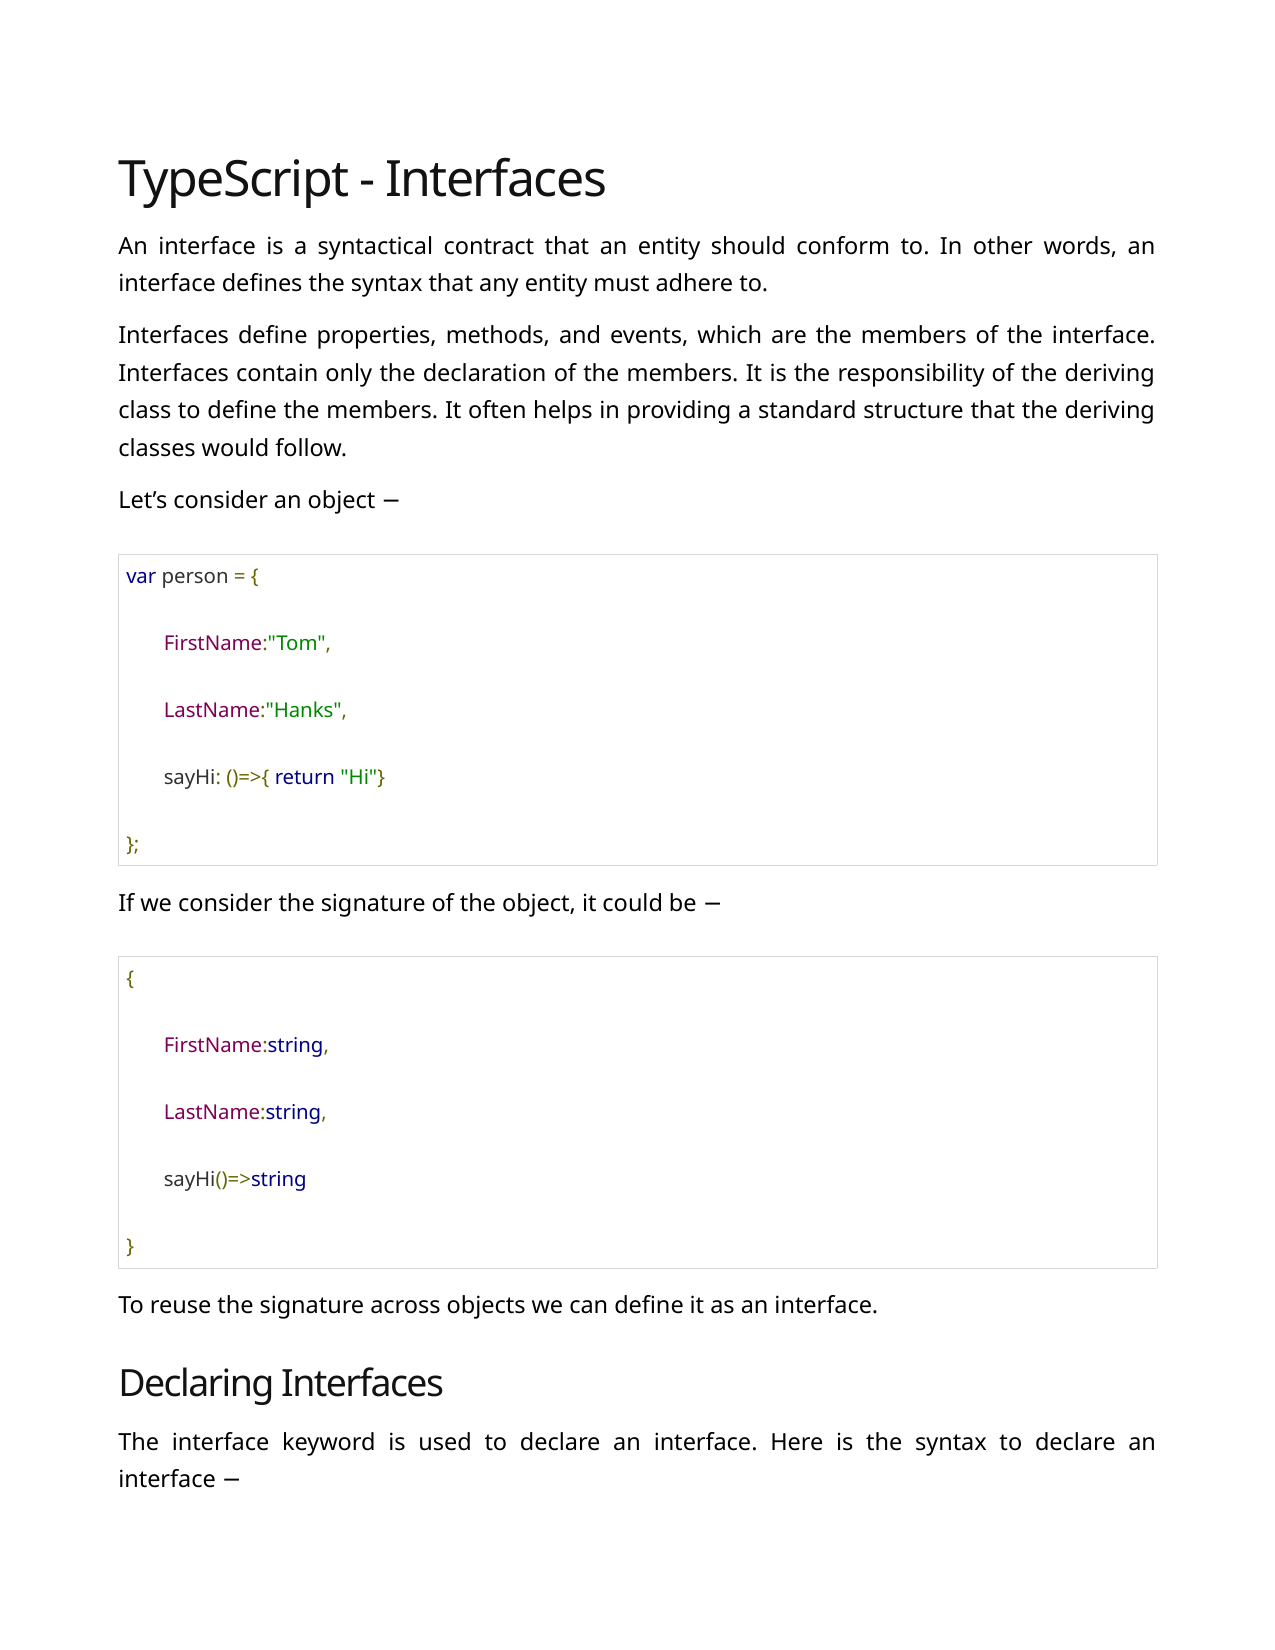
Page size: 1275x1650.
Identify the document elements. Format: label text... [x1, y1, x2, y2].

text FirstName:"Tom", [119, 620, 1157, 656]
text sayHi: ()=>{ return "Hi"} [119, 754, 1157, 790]
text } [119, 1224, 1157, 1268]
text sayHi()=>string [119, 1157, 1157, 1193]
text LastName:string, [119, 1090, 1157, 1126]
text { [119, 957, 1157, 992]
text Let’s consider an object − [118, 478, 1157, 515]
text An interface is a syntactical contract that an entity should conform to. In other words, an interface defines the syntax that any entity must adhere to. [118, 224, 1157, 299]
text To reuse the signature across objects we can define it as an interface. [118, 1283, 1157, 1321]
text LastName:"Hanks", [119, 687, 1157, 723]
text }; [119, 821, 1157, 865]
text Interfaces define properties, methods, and events, which are the members of the interface. Interfaces contain only the declaration of the members. It is the responsibility of the deriving class to define the members. It often helps in providing a standard structure that the deriving classes would follow. [118, 313, 1157, 463]
subtitle TypeScript - Interfaces [118, 143, 1157, 211]
subtitle Declaring Interfaces [118, 1356, 1157, 1407]
text var person = { [119, 555, 1157, 589]
text FirstName:string, [119, 1023, 1157, 1059]
text The interface keyword is used to declare an interface. Here is the syntax to declare an interface − [118, 1420, 1157, 1495]
text If we consider the signature of the object, it could be − [118, 881, 1157, 918]
